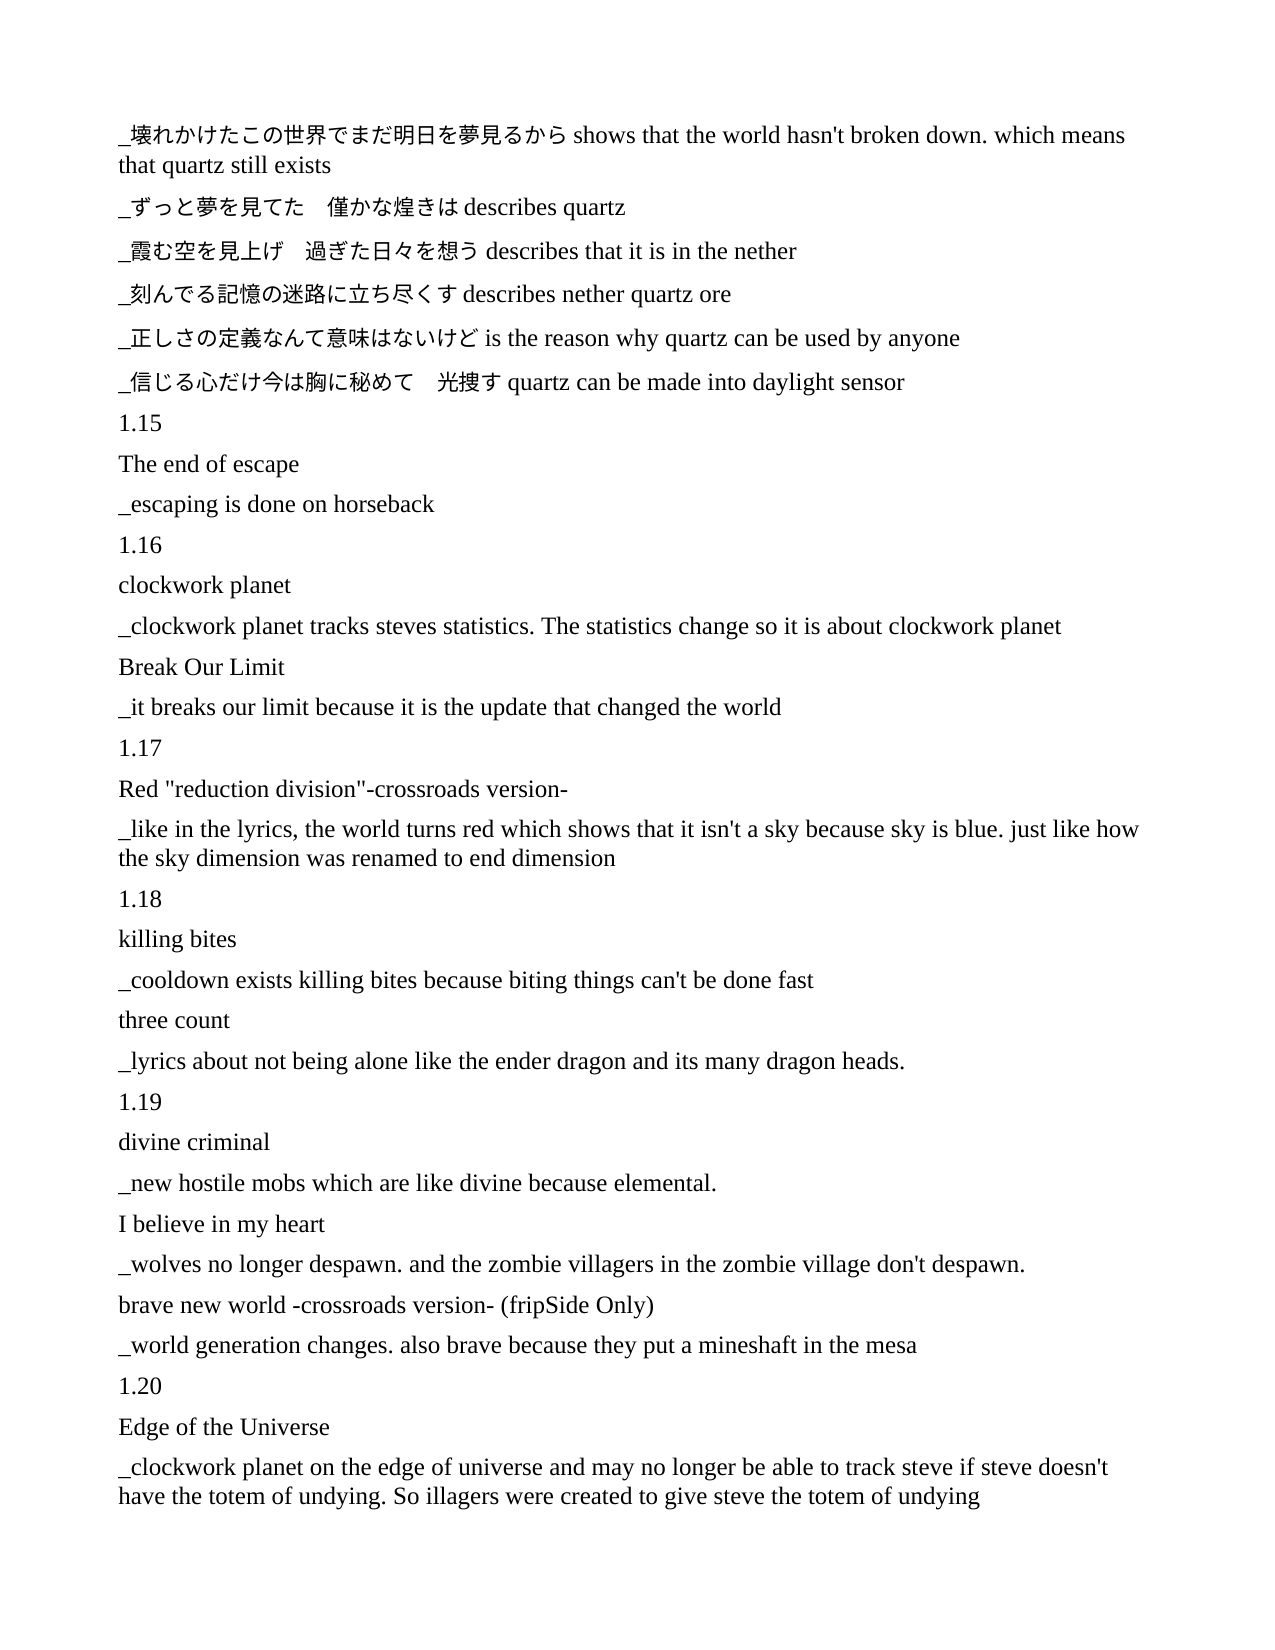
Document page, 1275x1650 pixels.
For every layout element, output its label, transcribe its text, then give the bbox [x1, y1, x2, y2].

text 1.16 [118, 530, 1157, 559]
text The end of escape [118, 449, 1157, 477]
text _ずっと夢を見てた 僅かな煌きは describes quartz [118, 190, 1157, 222]
text _wolves no longer despawn. and the zombie villagers in the zombie village don't despawn. [118, 1249, 1157, 1278]
text Red "reduction division"-crossroads version- [118, 774, 1157, 802]
text brave new world -crossroads version- (fripSide Only) [118, 1290, 1157, 1319]
text _正しさの定義なんて意味はないけど is the reason why quartz can be used by anyone [118, 321, 1157, 353]
text three count [118, 1006, 1157, 1034]
text _刻んでる記憶の迷路に立ち尽くす describes nether quartz ore [118, 277, 1157, 309]
text I believe in my heart [118, 1209, 1157, 1237]
text _lyrics about not being alone like the ender dragon and its many dragon heads. [118, 1046, 1157, 1075]
text killing bites [118, 924, 1157, 953]
text 1.18 [118, 884, 1157, 912]
text _clockwork planet tracks steves statistics. The statistics change so it is about clockwork planet [118, 611, 1157, 640]
text _escaping is done on horseback [118, 489, 1157, 518]
text 1.17 [118, 733, 1157, 762]
text 1.20 [118, 1371, 1157, 1400]
text _cooldown exists killing bites because biting things can't be done fast [118, 965, 1157, 994]
text Break Our Limit [118, 652, 1157, 681]
text _信じる心だけ今は胸に秘めて 光捜す quartz can be made into daylight sensor [118, 364, 1157, 396]
text Edge of the Universe [118, 1412, 1157, 1441]
text _clockwork planet on the edge of universe and may no longer be able to track steve if steve doesn't have the totem of undying. So illagers were created to give steve the totem of undying [118, 1452, 1157, 1510]
text clockwork planet [118, 571, 1157, 599]
text _壊れかけたこの世界でまだ明日を夢見るから shows that the world hasn't broken down. which means that quartz still exists [118, 118, 1157, 178]
text 1.19 [118, 1087, 1157, 1116]
text divine criminal [118, 1127, 1157, 1156]
text _world generation changes. also brave because they put a mineshaft in the mesa [118, 1331, 1157, 1359]
text _霞む空を見上げ 過ぎた日々を想う describes that it is in the nether [118, 234, 1157, 266]
text _new hostile mobs which are like divine because elemental. [118, 1168, 1157, 1197]
text _like in the lyrics, the world turns red which shows that it isn't a sky because sky is blue. just like how the sky dimension was renamed to end dimension [118, 814, 1157, 872]
text _it breaks our limit because it is the update that changed the world [118, 692, 1157, 721]
text 1.15 [118, 408, 1157, 437]
